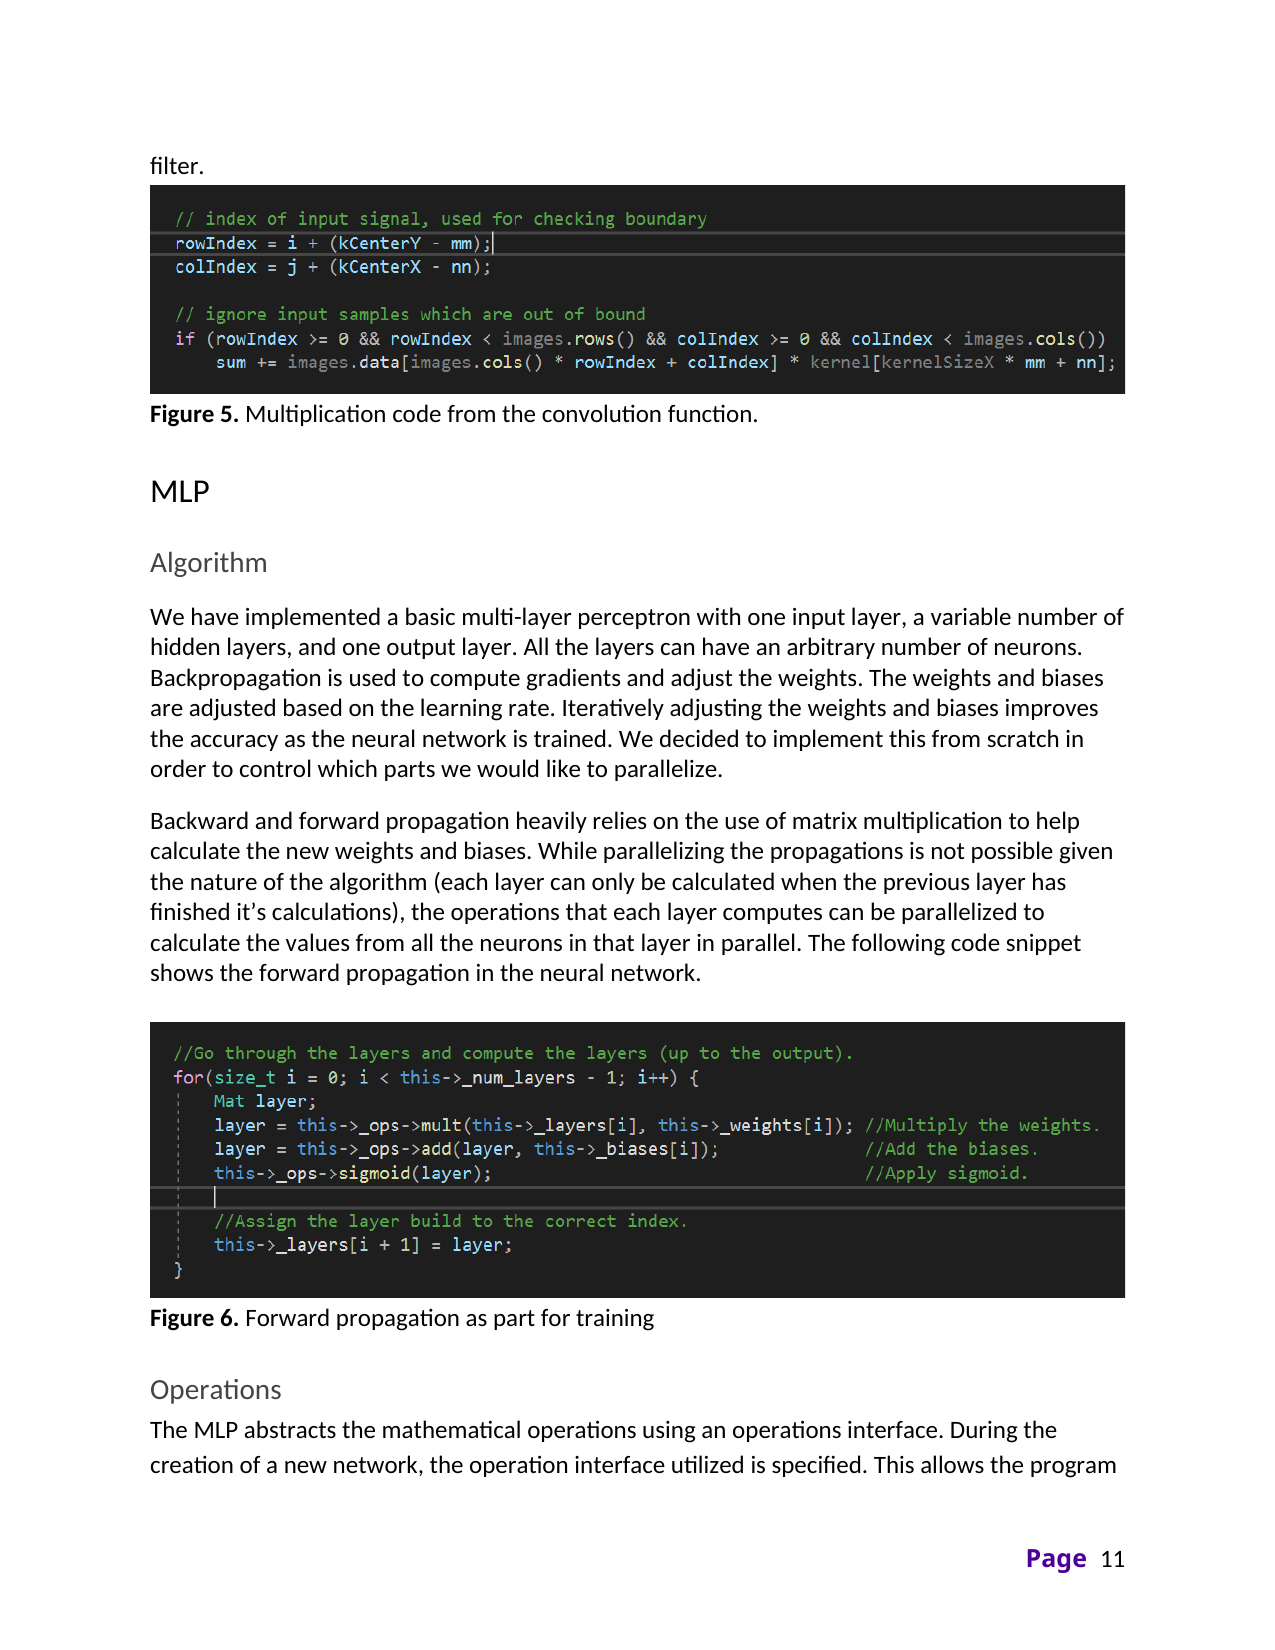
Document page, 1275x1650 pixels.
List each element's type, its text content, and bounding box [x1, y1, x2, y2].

text The MLP abstracts the mathematical operations using an operations interface. During the creation of a new network, the operation interface utilized is specified. This allows the program [150, 1415, 1125, 1480]
text We have implemented a basic multi-layer perceptron with one input layer, a variable number of hidden layers, and one output layer. All the layers can have an arbitrary number of neurons. Backpropagation is used to compute gradients and adjust the weights. The weights and biases are adjusted based on the learning rate. Iteratively adjusting the weights and biases improves the accuracy as the neural network is trained. We decided to implement this from scratch in order to control which parts we would like to parallelize. [150, 601, 1125, 784]
text Backward and forward propagation heavily relies on the use of matrix multiplication to help calculate the new weights and biases. While parallelizing the propagations is not possible given the nature of the algorithm (each layer can only be calculated when the previous layer has finished it’s calculations), the operations that each layer computes can be parallelized to calculate the values from all the neurons in that layer in parallel. The following code snippet shows the forward propagation in the neural network. [150, 805, 1125, 988]
subtitle Operations [150, 1371, 1125, 1406]
text filter. [150, 150, 1125, 181]
picture [150, 1022, 1125, 1298]
subtitle Algorithm [150, 544, 1125, 580]
subtitle MLP [150, 470, 1125, 511]
text Figure 5. Multiplication code from the convolution function. [150, 398, 1125, 428]
picture [150, 185, 1125, 394]
text Figure 6. Forward propagation as part for training [150, 1302, 1125, 1333]
